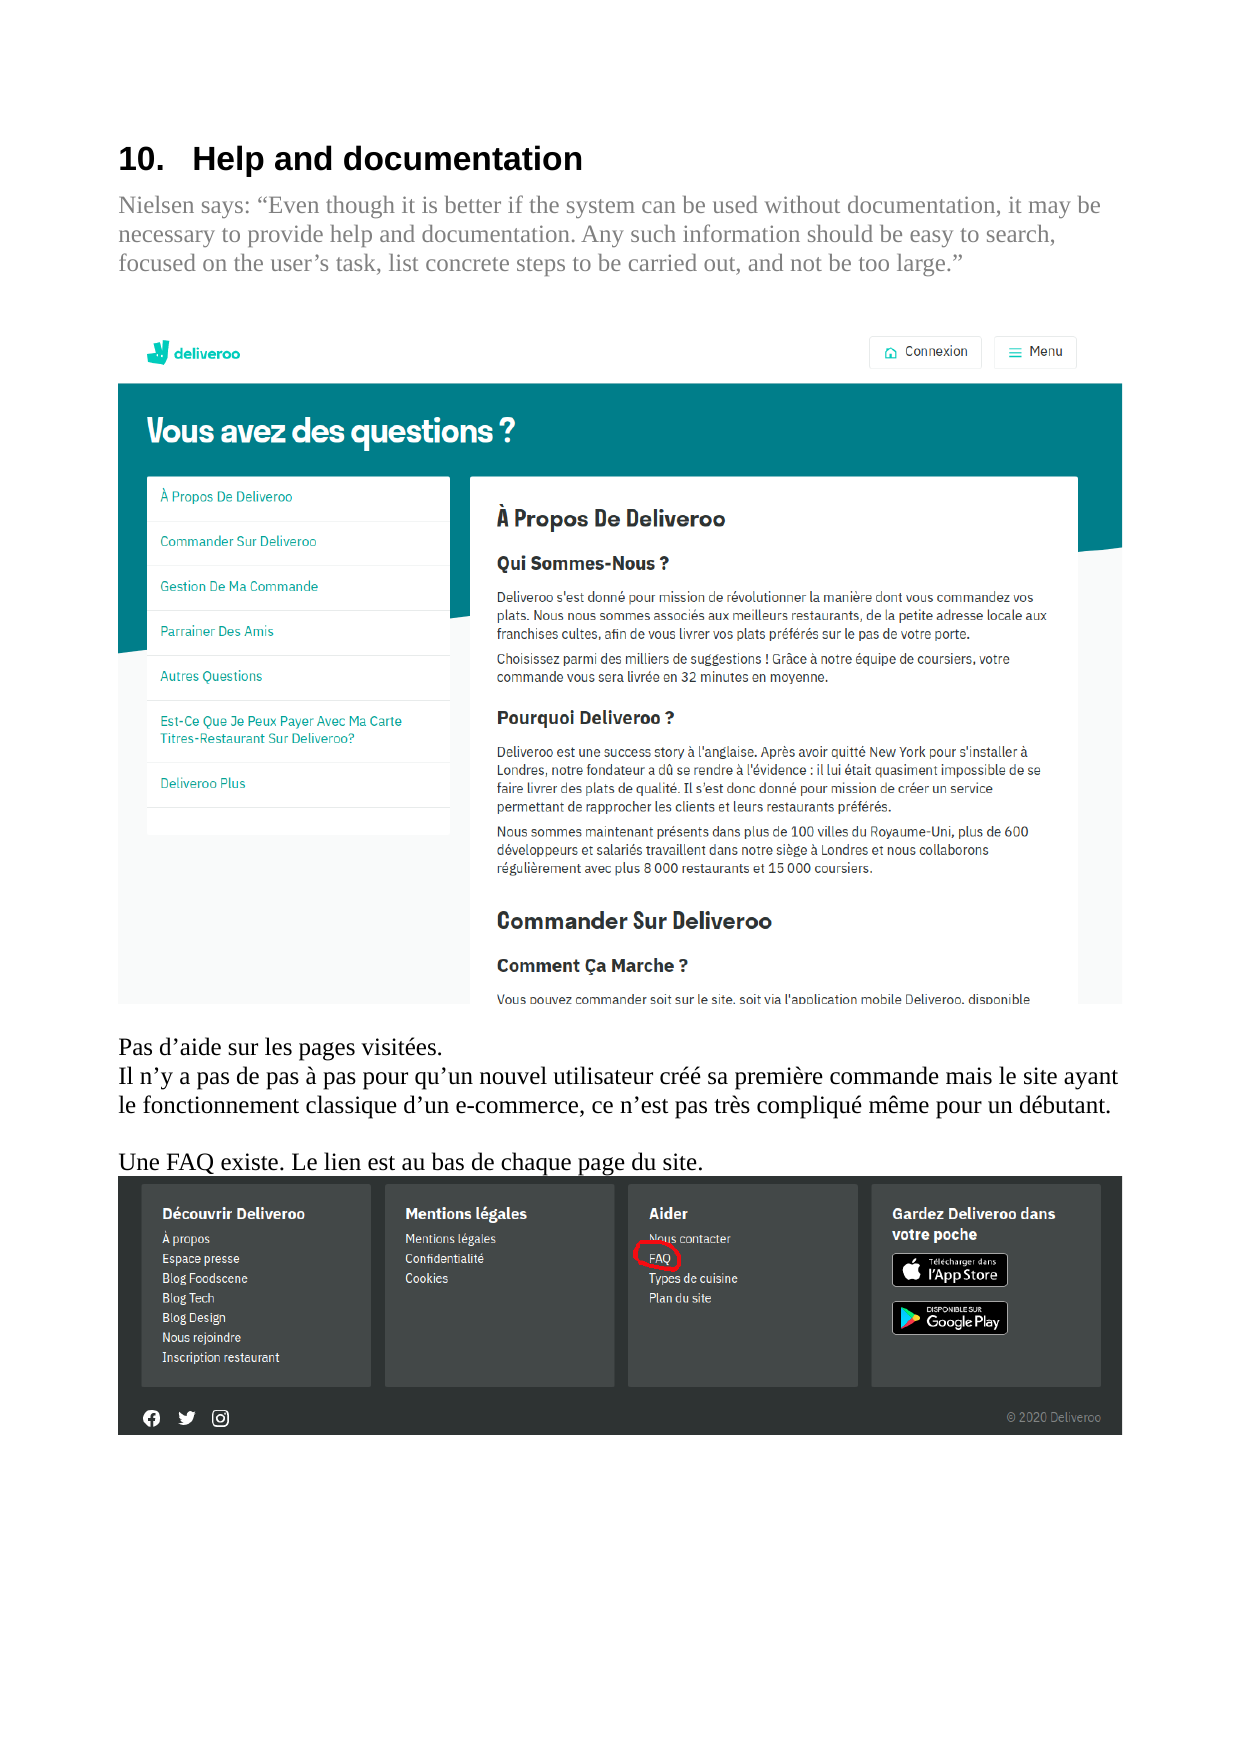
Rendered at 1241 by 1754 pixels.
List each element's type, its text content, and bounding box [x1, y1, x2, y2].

text Une FAQ existe. Le lien est au bas de chaque page du site. [118, 1147, 1122, 1176]
text Nielsen says: “Even though it is better if the system can be used without documentation, it may be necessary to provide help and documentation. Any such information should be easy to search, focused on the user’s task, list concrete steps to be carried out, and not be too large.” [118, 190, 1122, 276]
text Il n’y a pas de pas à pas pour qu’un nouvel utilisateur créé sa première commande mais le site ayant le fonctionnement classique d’un e-commerce, ce n’est pas très compliqué même pour un débutant. [118, 1061, 1122, 1119]
picture [118, 334, 1123, 1004]
picture [118, 1176, 1123, 1435]
text Pas d’aide sur les pages visitées. [118, 1032, 1122, 1061]
subtitle Help and documentation [118, 139, 1122, 178]
